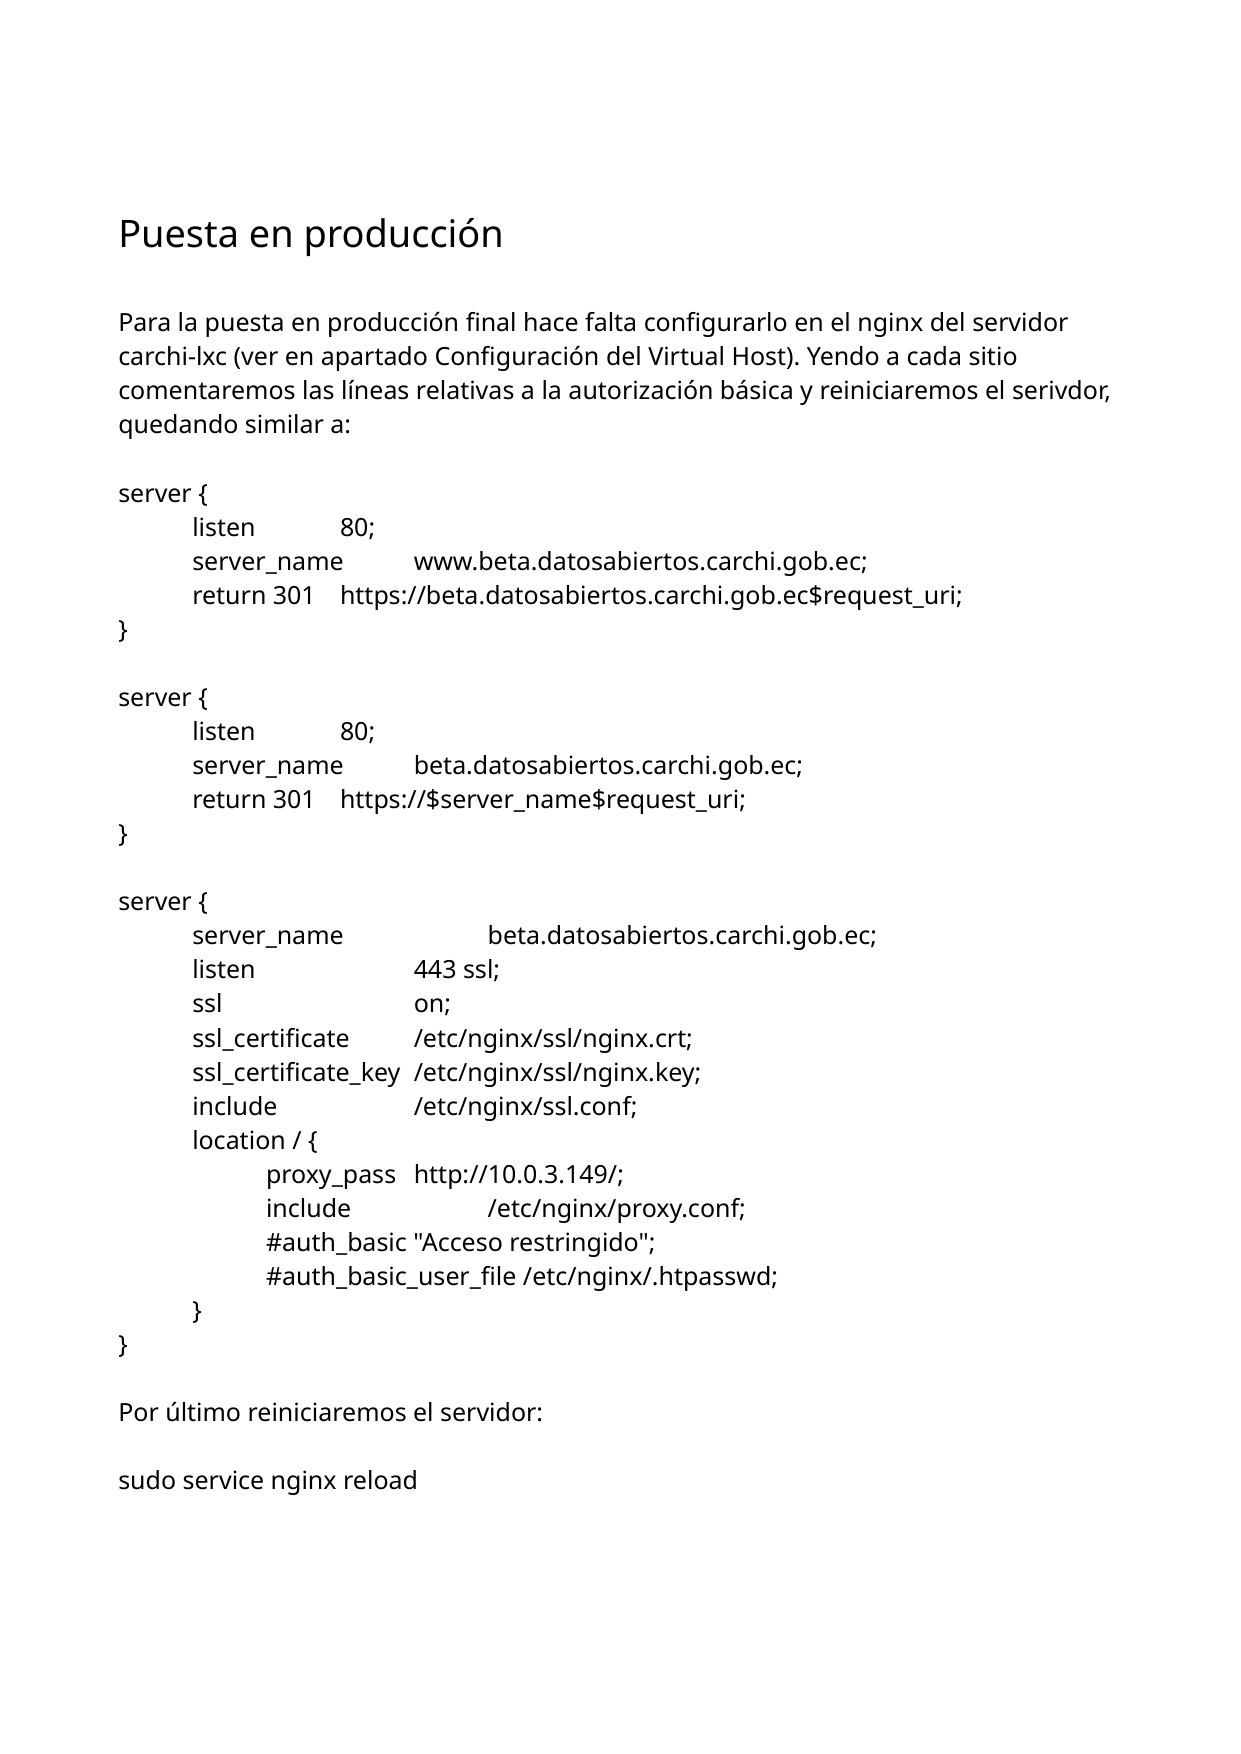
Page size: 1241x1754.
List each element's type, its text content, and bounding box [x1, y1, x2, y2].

text location / { [118, 1122, 1122, 1156]
text listen 443 ssl; [118, 952, 1122, 986]
text server_name www.beta.datosabiertos.carchi.gob.ec; [118, 543, 1122, 577]
text include /etc/nginx/proxy.conf; [118, 1191, 1122, 1224]
text listen 80; [118, 509, 1122, 543]
text #auth_basic_user_file /etc/nginx/.htpasswd; [118, 1259, 1122, 1293]
text server { [118, 679, 1122, 714]
text } [118, 1293, 1122, 1327]
text return 301 https://beta.datosabiertos.carchi.gob.ec$request_uri; [118, 577, 1122, 611]
text proxy_pass http://10.0.3.149/; [118, 1156, 1122, 1191]
text include /etc/nginx/ssl.conf; [118, 1088, 1122, 1122]
text server { [118, 884, 1122, 918]
text listen 80; [118, 714, 1122, 748]
text server_name beta.datosabiertos.carchi.gob.ec; [118, 918, 1122, 952]
text ssl_certificate_key /etc/nginx/ssl/nginx.key; [118, 1054, 1122, 1088]
subtitle Puesta en producción [118, 207, 1122, 258]
text server_name beta.datosabiertos.carchi.gob.ec; [118, 748, 1122, 782]
text Por último reiniciaremos el servidor: [118, 1395, 1122, 1429]
text } [118, 816, 1122, 850]
text Para la puesta en producción final hace falta configurarlo en el nginx del servidor carchi-lxc (ver en apartado Configuración del Virtual Host). Yendo a cada sitio comentaremos las líneas relativas a la autorización básica y reiniciaremos el serivdor, quedando similar a: [118, 305, 1122, 441]
text sudo service nginx reload [118, 1463, 1122, 1497]
text server { [118, 475, 1122, 509]
text } [118, 1327, 1122, 1361]
text #auth_basic "Acceso restringido"; [118, 1224, 1122, 1259]
text } [118, 611, 1122, 646]
text ssl_certificate /etc/nginx/ssl/nginx.crt; [118, 1020, 1122, 1054]
text return 301 https://$server_name$request_uri; [118, 782, 1122, 816]
text ssl on; [118, 986, 1122, 1020]
